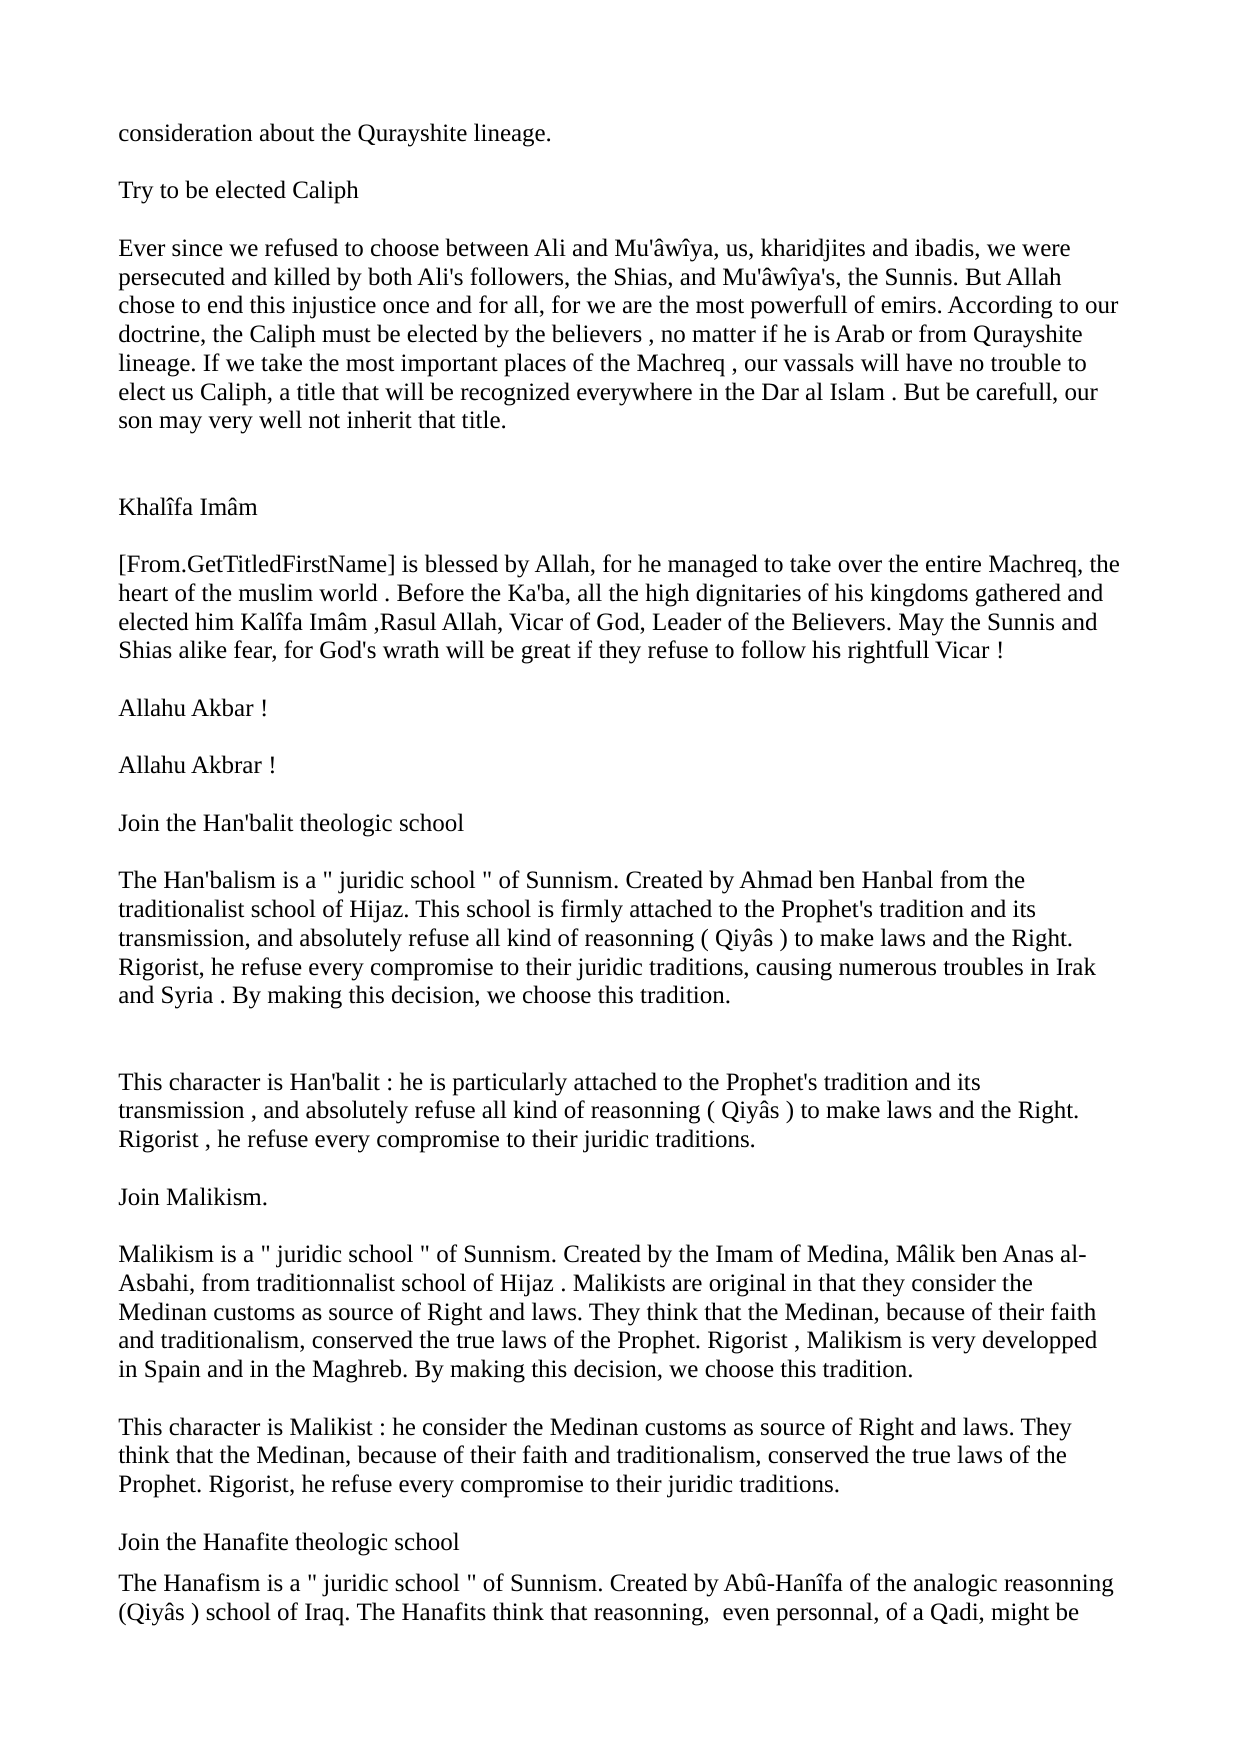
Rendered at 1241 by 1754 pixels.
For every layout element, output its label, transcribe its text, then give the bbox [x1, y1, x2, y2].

text Try to be elected Caliph [118, 176, 1122, 204]
text Allahu Akbar ! [118, 693, 1122, 722]
text Allahu Akbrar ! [118, 751, 1122, 779]
text Ever since we refused to choose between Ali and Mu'âwîya, us, kharidjites and ibadis, we were persecuted and killed by both Ali's followers, the Shias, and Mu'âwîya's, the Sunnis. But Allah chose to end this injustice once and for all, for we are the most powerfull of emirs. According to our doctrine, the Caliph must be elected by the believers , no matter if he is Arab or from Qurayshite lineage. If we take the most important places of the Machreq , our vassals will have no trouble to elect us Caliph, a title that will be recognized everywhere in the Dar al Islam . But be carefull, our son may very well not inherit that title. [118, 233, 1122, 434]
text This character is Malikist : he consider the Medinan customs as source of Right and laws. They think that the Medinan, because of their faith and traditionalism, conserved the true laws of the Prophet. Rigorist, he refuse every compromise to their juridic traditions. [118, 1412, 1122, 1498]
text Join Malikism. [118, 1182, 1122, 1211]
text Join the Hanafite theologic school [118, 1527, 1122, 1556]
text consideration about the Qurayshite lineage. [118, 118, 1122, 147]
text [From.GetTitledFirstName] is blessed by Allah, for he managed to take over the entire Machreq, the heart of the muslim world . Before the Ka'ba, all the high dignitaries of his kingdoms gathered and elected him Kalîfa Imâm ,Rasul Allah, Vicar of God, Leader of the Believers. May the Sunnis and Shias alike fear, for God's wrath will be great if they refuse to follow his rightfull Vicar ! [118, 549, 1122, 664]
text Malikism is a " juridic school " of Sunnism. Created by the Imam of Medina, Mâlik ben Anas al-Asbahi, from traditionnalist school of Hijaz . Malikists are original in that they consider the Medinan customs as source of Right and laws. They think that the Medinan, because of their faith and traditionalism, conserved the true laws of the Prophet. Rigorist , Malikism is very developped in Spain and in the Maghreb. By making this decision, we choose this tradition. [118, 1239, 1122, 1383]
text The Han'balism is a " juridic school " of Sunnism. Created by Ahmad ben Hanbal from the traditionalist school of Hijaz. This school is firmly attached to the Prophet's tradition and its transmission, and absolutely refuse all kind of reasonning ( Qiyâs ) to make laws and the Right. Rigorist, he refuse every compromise to their juridic traditions, causing numerous troubles in Irak and Syria . By making this decision, we choose this tradition. [118, 866, 1122, 1009]
text The Hanafism is a " juridic school " of Sunnism. Created by Abû-Hanîfa of the analogic reasonning (Qiyâs ) school of Iraq. The Hanafits think that reasonning, even personnal, of a Qadi, might be [118, 1568, 1122, 1626]
text Khalîfa Imâm [118, 492, 1122, 521]
text This character is Han'balit : he is particularly attached to the Prophet's tradition and its transmission , and absolutely refuse all kind of reasonning ( Qiyâs ) to make laws and the Right. Rigorist , he refuse every compromise to their juridic traditions. [118, 1067, 1122, 1153]
text Join the Han'balit theologic school [118, 808, 1122, 837]
